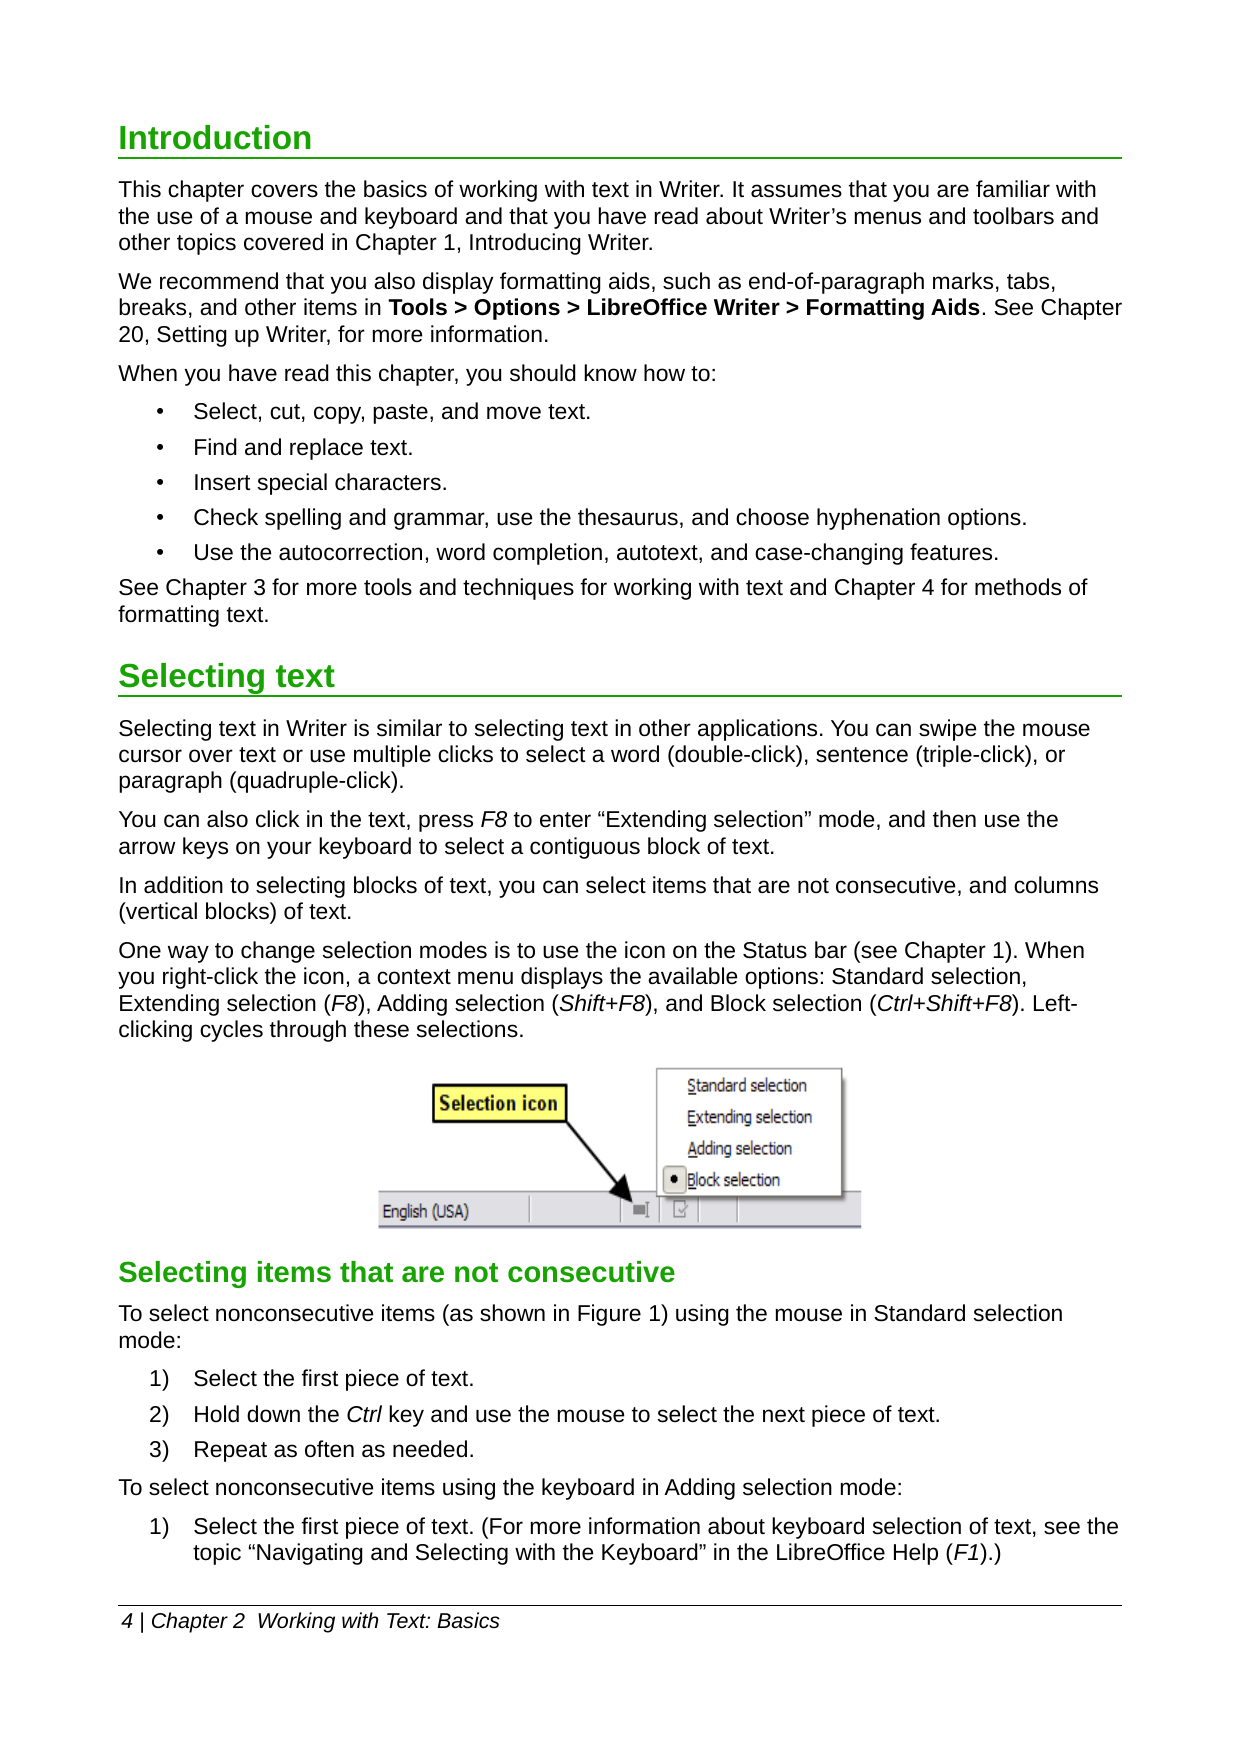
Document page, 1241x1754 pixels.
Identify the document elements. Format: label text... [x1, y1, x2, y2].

subtitle Selecting items that are not consecutive [118, 1255, 1122, 1288]
list Select the first piece of text. (For more information about keyboard selection of text, see the topic “Navigating and Selecting with the Keyboard” in the LibreOffice Help (F1).) [169, 1513, 1122, 1566]
list Use the autocorrection, word completion, autotext, and case-changing features. [156, 539, 1122, 566]
text In addition to selecting blocks of text, you can select items that are not consecutive, and columns (vertical blocks) of text. [118, 872, 1122, 924]
list When you have read this chapter, you should know how to: [118, 359, 1122, 386]
list Select, cut, copy, paste, and move text. [156, 398, 1122, 425]
text You can also click in the text, press F8 to enter “Extending selection” mode, and then use the arrow keys on your keyboard to select a contiguous block of text. [118, 806, 1122, 859]
text We recommend that you also display formatting aids, such as end-of-paragraph marks, tabs, breaks, and other items in Tools > Options > LibreOffice Writer > Formatting Aids. See Chapter 20, Setting up Writer, for more information. [118, 268, 1122, 347]
list To select nonconsecutive items using the keyboard in Adding selection mode: [118, 1474, 1122, 1500]
subtitle Introduction [118, 118, 1122, 157]
list Hold down the Ctrl key and use the mouse to select the next piece of text. [169, 1401, 1122, 1427]
list Check spelling and grammar, use the thesaurus, and choose hyphenation options. [156, 504, 1122, 530]
list Repeat as often as needed. [169, 1436, 1122, 1462]
list Insert special characters. [156, 469, 1122, 495]
text See Chapter 3 for more tools and techniques for working with text and Chapter 4 for methods of formatting text. [118, 574, 1122, 627]
text Selecting text in Writer is similar to selecting text in other applications. You can swipe the mouse cursor over text or use multiple clicks to select a word (double-click), sentence (triple-click), or paragraph (quadruple-click). [118, 715, 1122, 794]
text One way to change selection modes is to use the icon on the Status bar (see Chapter 1). When you right-click the icon, a context menu displays the available options: Standard selection, Extending selection (F8), Adding selection (Shift+F8), and Block selection (Ctrl+Shift+F8). Left-clicking cycles through these selections. [118, 937, 1122, 1042]
picture [376, 1054, 864, 1232]
list To select nonconsecutive items (as shown in Figure 1) using the mouse in Standard selection mode: [118, 1300, 1122, 1353]
list Select the first piece of text. [169, 1365, 1122, 1392]
list Find and replace text. [156, 433, 1122, 460]
text This chapter covers the basics of working with text in Writer. It assumes that you are familiar with the use of a mouse and keyboard and that you have read about Writer’s menus and toolbars and other topics covered in Chapter 1, Introducing Writer. [118, 176, 1122, 255]
subtitle Selecting text [118, 657, 1122, 695]
